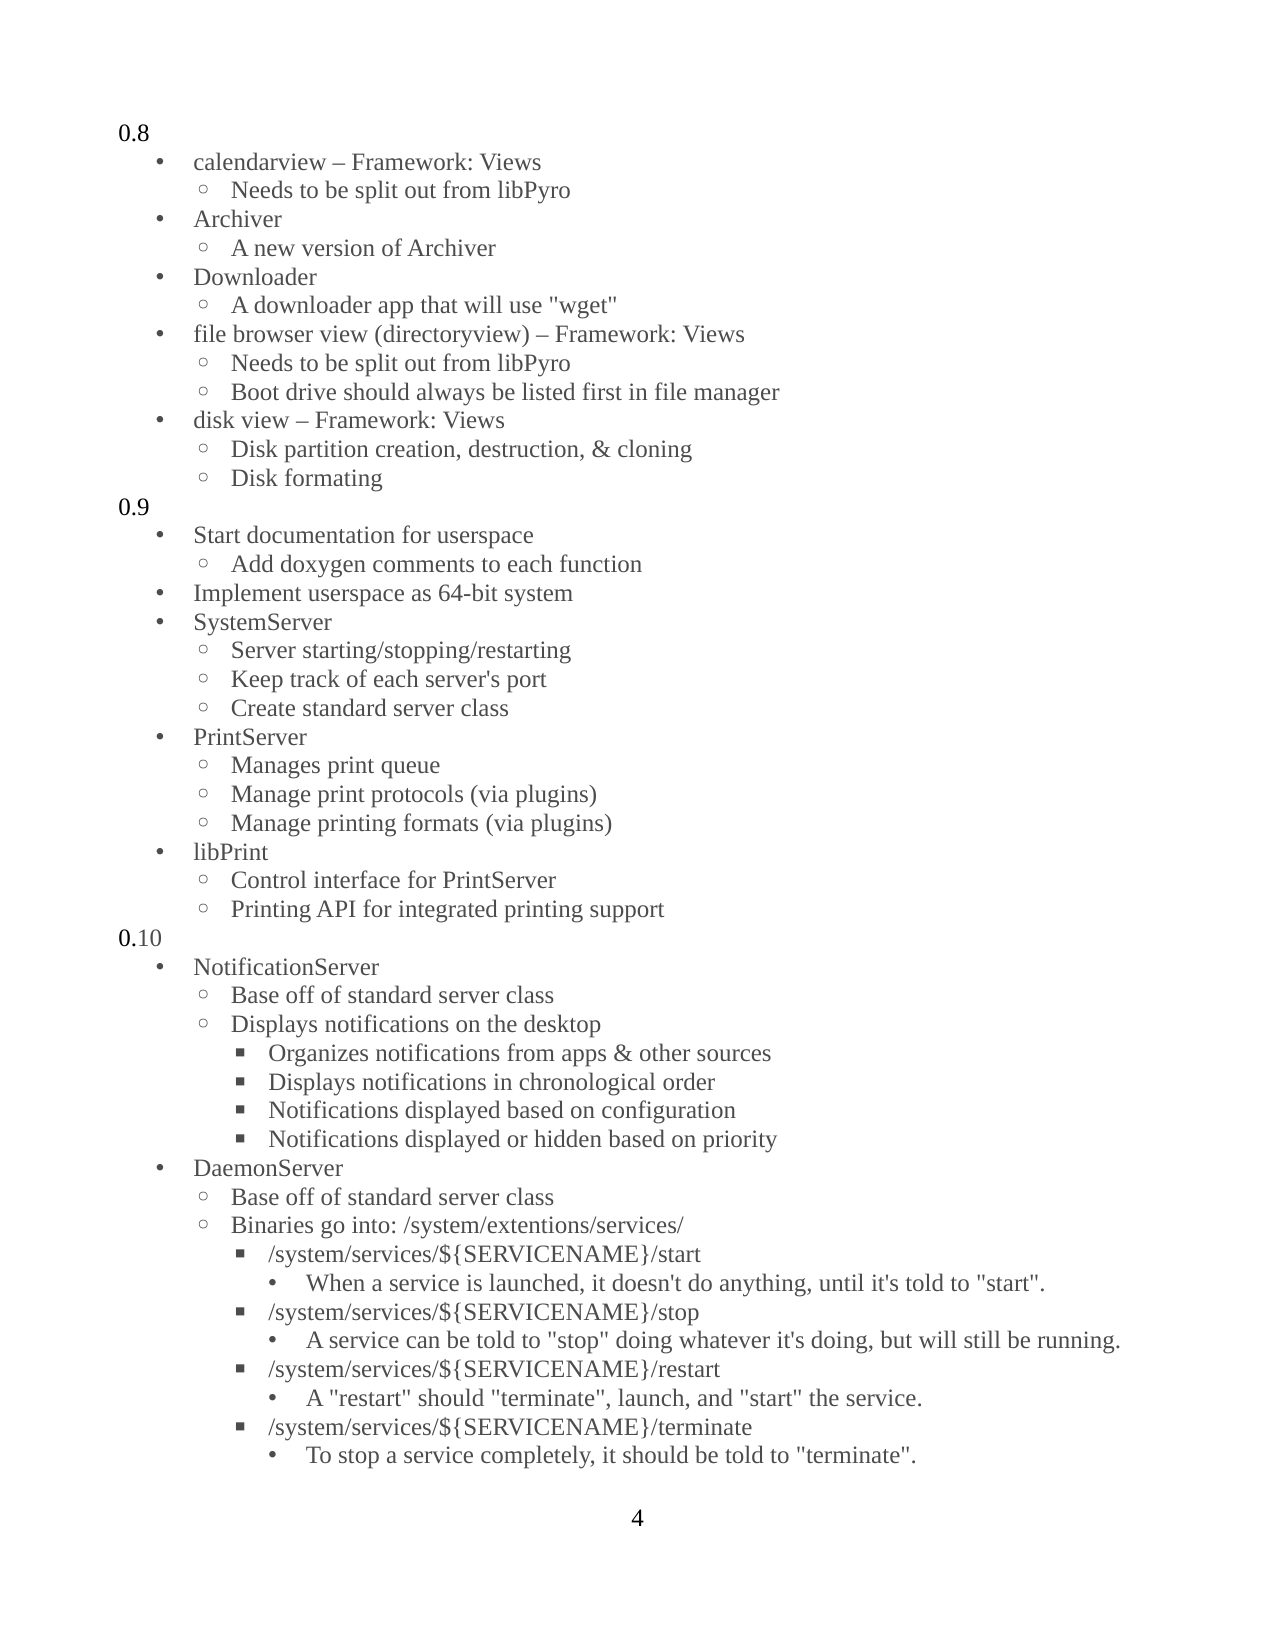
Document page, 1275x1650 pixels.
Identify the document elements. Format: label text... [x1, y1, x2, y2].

list Add doxygen comments to each function [193, 549, 1157, 578]
list file browser view (directoryview) – Framework: Views [156, 319, 1157, 348]
list calendarview – Framework: Views [156, 147, 1157, 176]
list Disk formating [193, 463, 1157, 492]
list Keep track of each server's port [193, 664, 1157, 693]
list libPrint [156, 837, 1157, 866]
list Archiver [156, 204, 1157, 233]
list Manage printing formats (via plugins) [193, 808, 1157, 837]
list Server starting/stopping/restarting [193, 636, 1157, 664]
list Displays notifications on the desktop [193, 1009, 1157, 1038]
list Downloader [156, 262, 1157, 291]
list Binaries go into: /system/extentions/services/ [193, 1211, 1157, 1239]
list A "restart" should "terminate", launch, and "start" the service. [268, 1383, 1157, 1412]
list Manages print queue [193, 751, 1157, 779]
list Printing API for integrated printing support [193, 894, 1157, 923]
list /system/services/${SERVICENAME}/terminate [231, 1412, 1157, 1441]
list NotificationServer [156, 952, 1157, 981]
list /system/services/${SERVICENAME}/start [231, 1239, 1157, 1268]
list To stop a service completely, it should be told to "terminate". [268, 1441, 1157, 1469]
list Notifications displayed or hidden based on priority [231, 1124, 1157, 1153]
list A new version of Archiver [193, 233, 1157, 262]
text 0.10 [118, 923, 1157, 952]
list Displays notifications in chronological order [231, 1067, 1157, 1096]
list When a service is launched, it doesn't do anything, until it's told to "start". [268, 1268, 1157, 1297]
list Needs to be split out from libPyro [193, 348, 1157, 377]
text 0.8 [118, 118, 1157, 147]
list Base off of standard server class [193, 981, 1157, 1009]
list /system/services/${SERVICENAME}/restart [231, 1354, 1157, 1383]
list Create standard server class [193, 693, 1157, 722]
list Start documentation for userspace [156, 521, 1157, 549]
list A downloader app that will use "wget" [193, 291, 1157, 319]
list Implement userspace as 64-bit system [156, 578, 1157, 607]
list /system/services/${SERVICENAME}/stop [231, 1297, 1157, 1326]
list Notifications displayed based on configuration [231, 1096, 1157, 1124]
list Boot drive should always be listed first in file manager [193, 377, 1157, 406]
list Base off of standard server class [193, 1182, 1157, 1211]
list DaemonServer [156, 1153, 1157, 1182]
list Control interface for PrintServer [193, 866, 1157, 894]
list Needs to be split out from libPyro [193, 176, 1157, 204]
list A service can be told to "stop" doing whatever it's doing, but will still be running. [268, 1326, 1157, 1354]
list PrintServer [156, 722, 1157, 751]
list SystemServer [156, 607, 1157, 636]
text 0.9 [118, 492, 1157, 521]
list Manage print protocols (via plugins) [193, 779, 1157, 808]
list Organizes notifications from apps & other sources [231, 1038, 1157, 1067]
list disk view – Framework: Views [156, 406, 1157, 434]
list Disk partition creation, destruction, & cloning [193, 434, 1157, 463]
